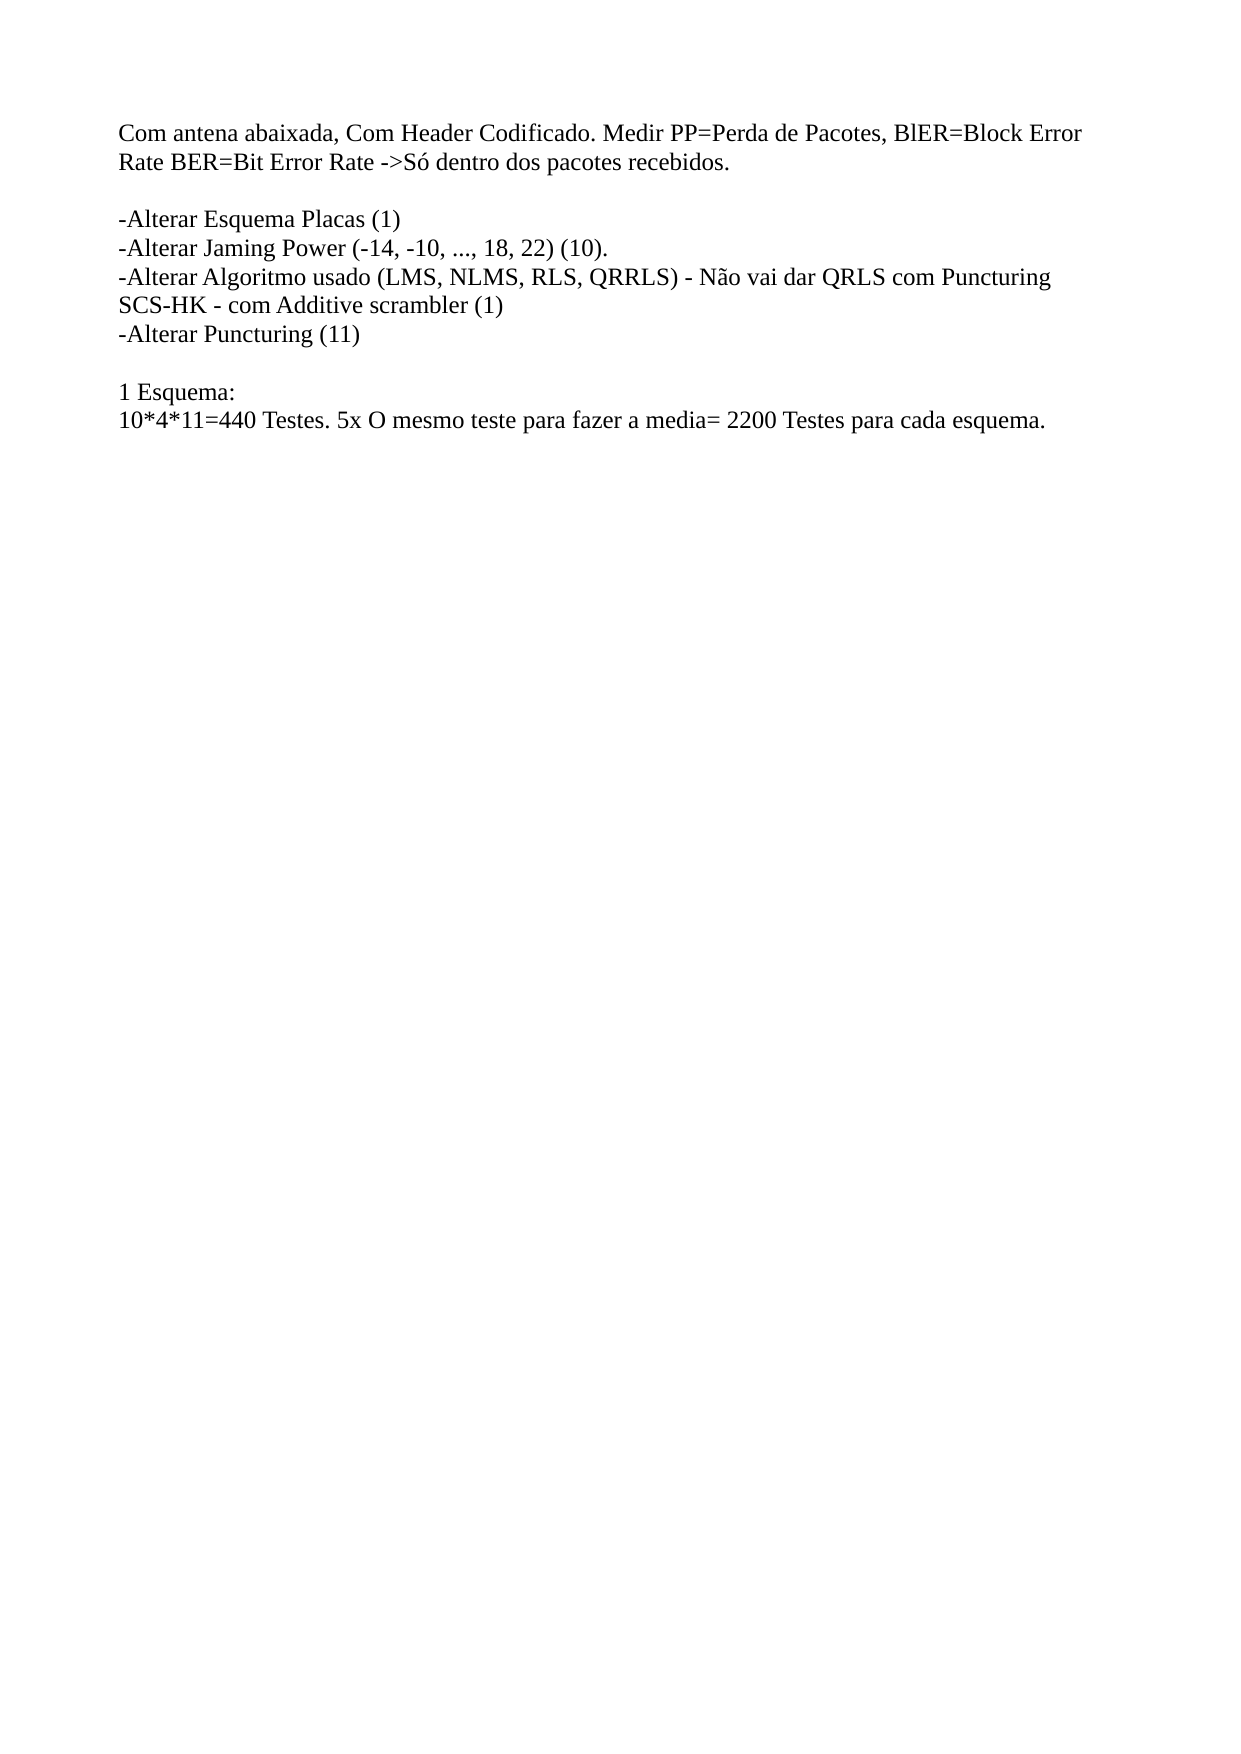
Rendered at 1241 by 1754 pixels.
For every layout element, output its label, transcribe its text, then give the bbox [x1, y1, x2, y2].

text -Alterar Esquema Placas (1) [118, 204, 1122, 233]
text -Alterar Puncturing (11) [118, 319, 1122, 348]
text -Alterar Algoritmo usado (LMS, NLMS, RLS, QRRLS) - Não vai dar QRLS com Puncturing [118, 262, 1122, 291]
text SCS-HK - com Additive scrambler (1) [118, 291, 1122, 319]
text -Alterar Jaming Power (-14, -10, ..., 18, 22) (10). [118, 233, 1122, 262]
text Com antena abaixada, Com Header Codificado. Medir PP=Perda de Pacotes, BlER=Block Error Rate BER=Bit Error Rate ->Só dentro dos pacotes recebidos. [118, 118, 1122, 176]
text 10*4*11=440 Testes. 5x O mesmo teste para fazer a media= 2200 Testes para cada esquema. [118, 406, 1122, 434]
text 1 Esquema: [118, 377, 1122, 406]
